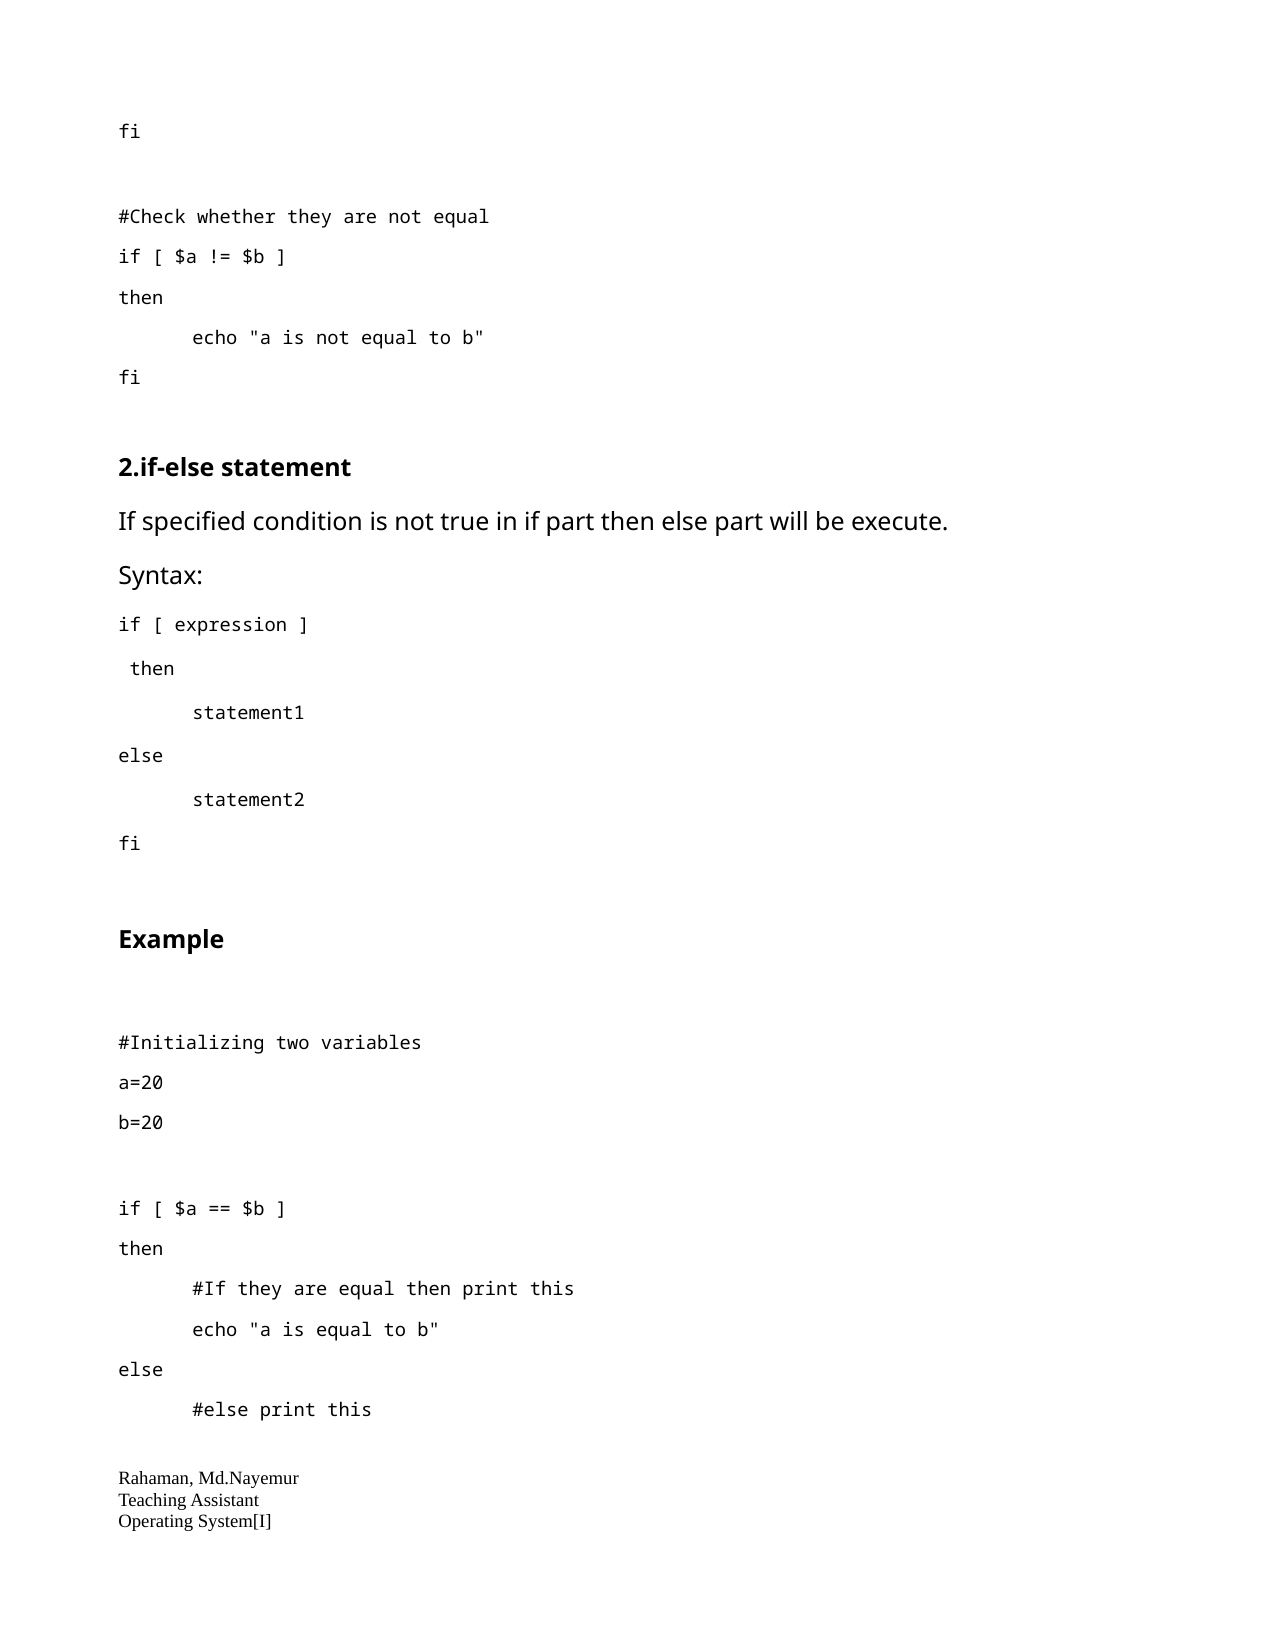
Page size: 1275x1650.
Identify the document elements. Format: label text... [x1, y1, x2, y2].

text #Initializing two variables [118, 1029, 1157, 1054]
text #If they are equal then print this [118, 1276, 1157, 1301]
text then [118, 655, 1157, 681]
text fi [118, 365, 1157, 390]
text Example [118, 922, 1157, 956]
text else [118, 1356, 1157, 1382]
text if [ $a == $b ] [118, 1195, 1157, 1221]
text statement1 [118, 699, 1157, 724]
text #Check whether they are not equal [118, 203, 1157, 229]
text fi [118, 118, 1157, 144]
text #else print this [118, 1397, 1157, 1422]
text then [118, 1235, 1157, 1261]
text then [118, 284, 1157, 309]
text fi [118, 831, 1157, 856]
text echo "a is not equal to b" [118, 324, 1157, 350]
text a=20 [118, 1069, 1157, 1095]
text Syntax: [118, 557, 1157, 592]
text if [ expression ] [118, 611, 1157, 637]
text b=20 [118, 1110, 1157, 1135]
text echo "a is equal to b" [118, 1316, 1157, 1341]
text 2.if-else statement If specified condition is not true in if part then else part will be execute. [118, 450, 1157, 538]
text if [ $a != $b ] [118, 244, 1157, 269]
text statement2 [118, 787, 1157, 812]
text else [118, 743, 1157, 768]
